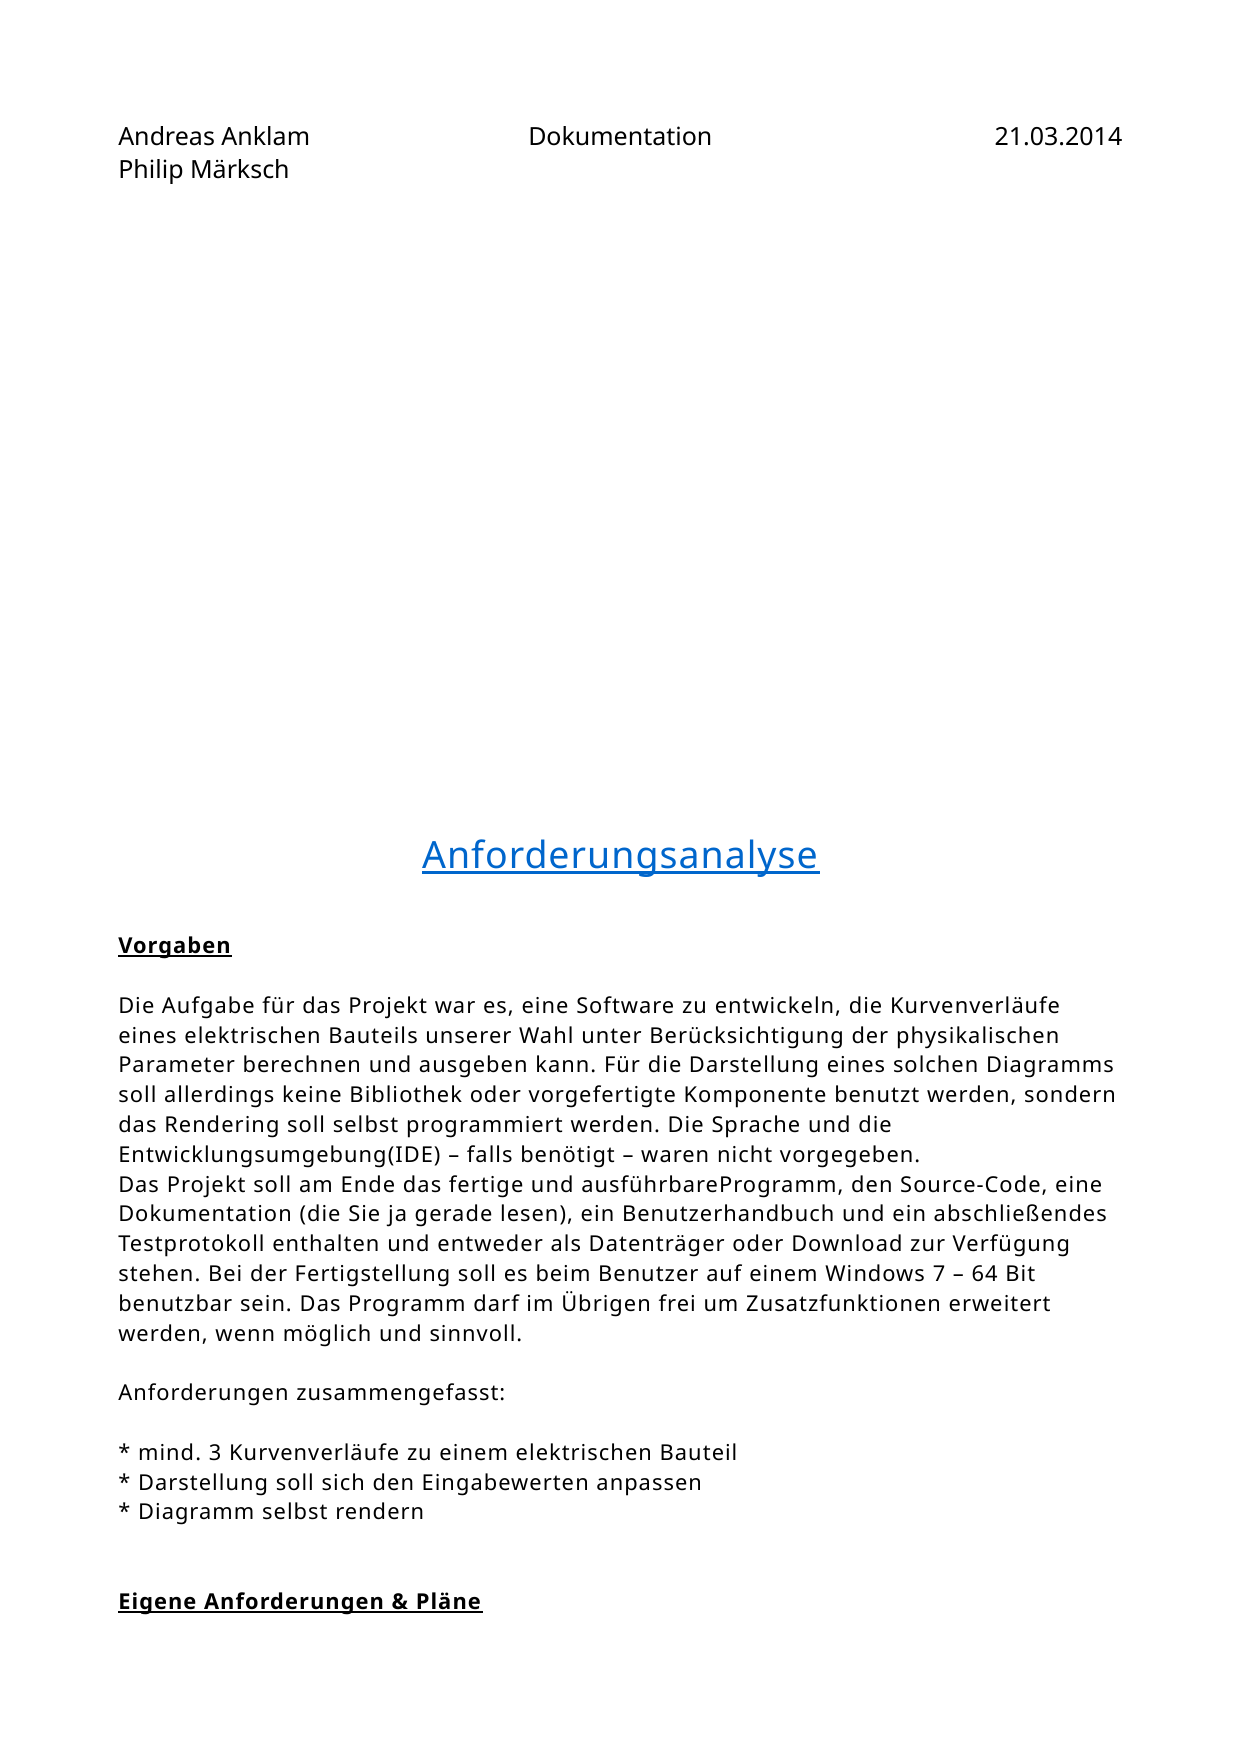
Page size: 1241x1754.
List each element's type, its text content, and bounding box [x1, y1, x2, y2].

text Anforderungen zusammengefasst: [118, 1377, 1122, 1407]
text Die Aufgabe für das Projekt war es, eine Software zu entwickeln, die Kurvenverläufe eines elektrischen Bauteils unserer Wahl unter Berücksichtigung der physikalischen Parameter berechnen und ausgeben kann. Für die Darstellung eines solchen Diagramms soll allerdings keine Bibliothek oder vorgefertigte Komponente benutzt werden, sondern das Rendering soll selbst programmiert werden. Die Sprache und die Entwicklungsumgebung(IDE) – falls benötigt – waren nicht vorgegeben. [118, 990, 1122, 1169]
text * Darstellung soll sich den Eingabewerten anpassen [118, 1467, 1122, 1496]
text * mind. 3 Kurvenverläufe zu einem elektrischen Bauteil [118, 1437, 1122, 1467]
text Das Projekt soll am Ende das fertige und ausführbareProgramm, den Source-Code, eine Dokumentation (die Sie ja gerade lesen), ein Benutzerhandbuch und ein abschließendes Testprotokoll enthalten und entweder als Datenträger oder Download zur Verfügung stehen. Bei der Fertigstellung soll es beim Benutzer auf einem Windows 7 – 64 Bit benutzbar sein. Das Programm darf im Übrigen frei um Zusatzfunktionen erweitert werden, wenn möglich und sinnvoll. [118, 1169, 1122, 1347]
text Vorgaben [118, 930, 1122, 960]
text Anforderungsanalyse [118, 828, 1122, 879]
text * Diagramm selbst rendern [118, 1496, 1122, 1526]
text Eigene Anforderungen & Pläne [118, 1586, 1122, 1616]
